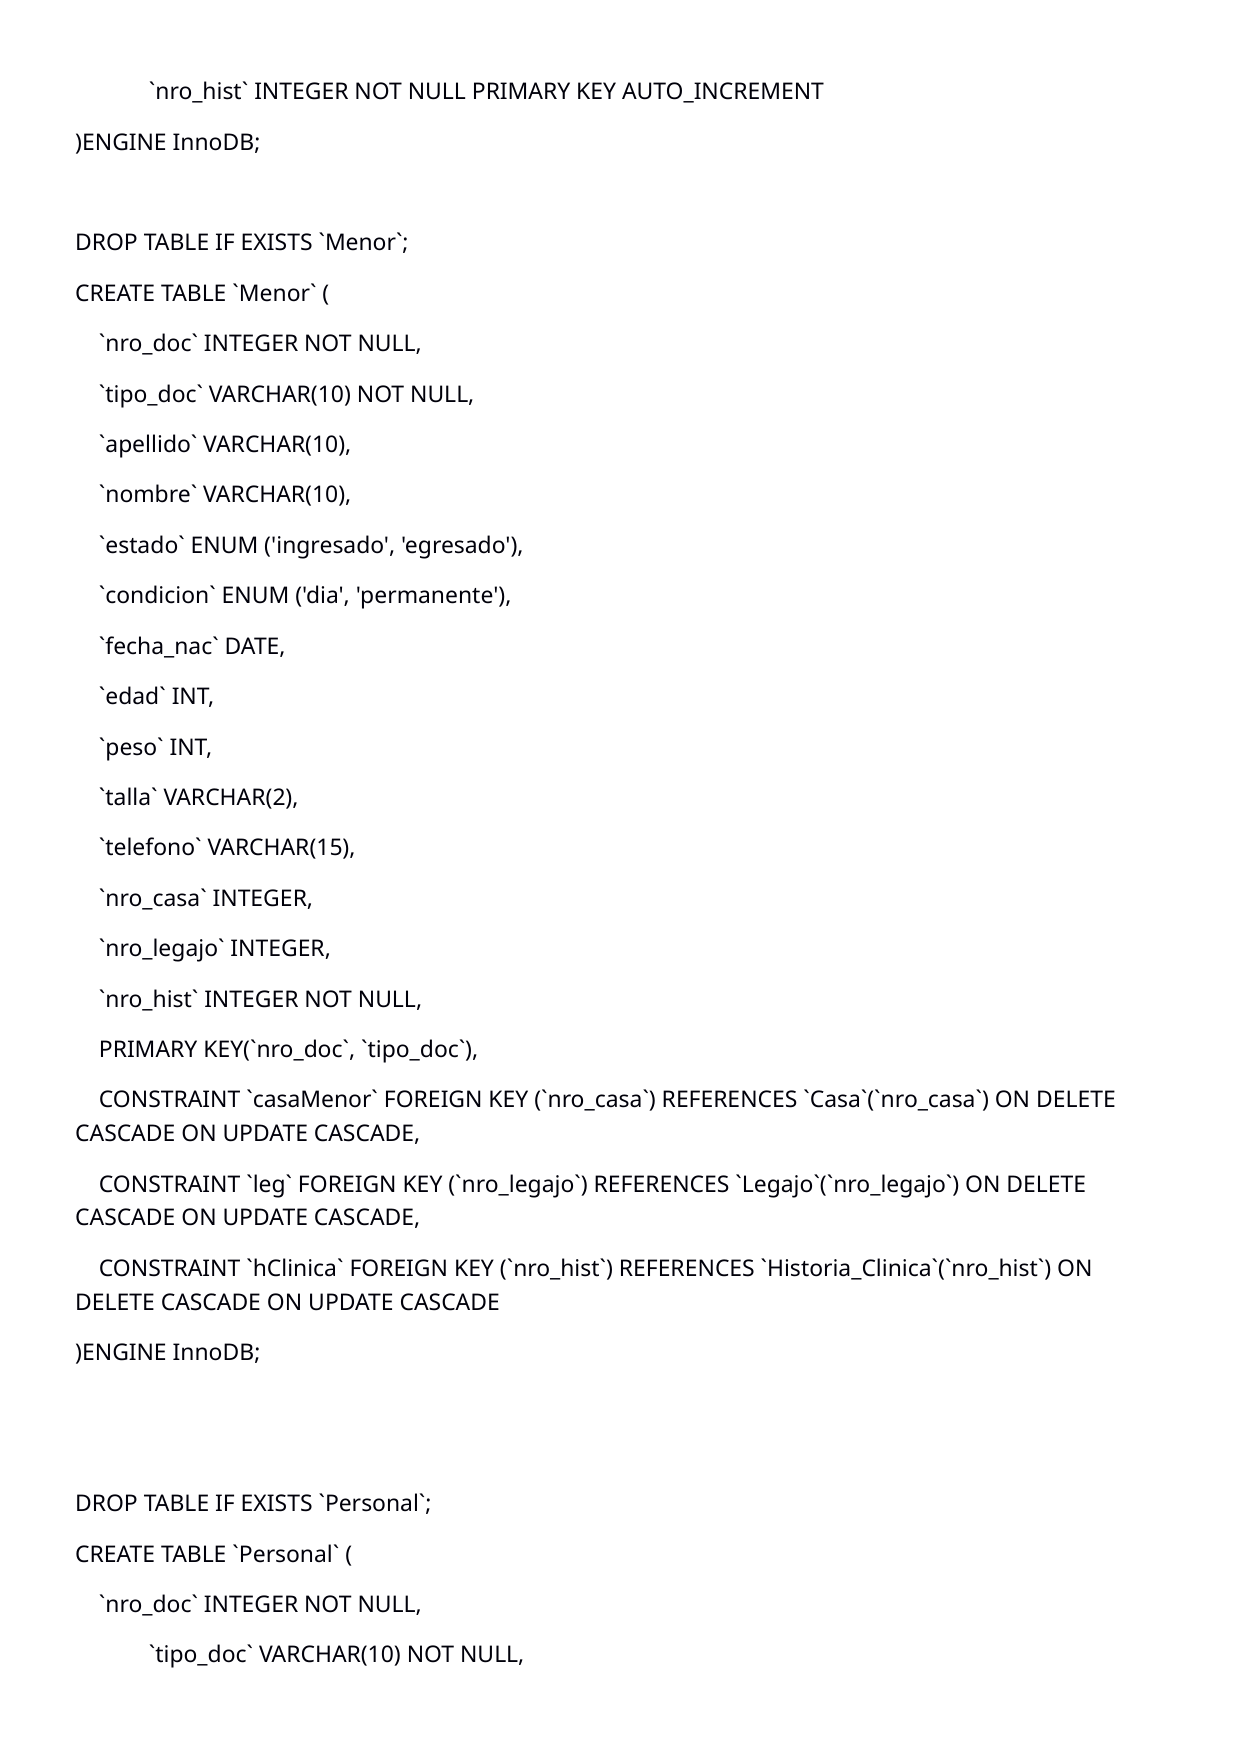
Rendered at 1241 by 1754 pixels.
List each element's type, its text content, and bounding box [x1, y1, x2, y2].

text `estado` ENUM ('ingresado', 'egresado'), [75, 529, 1165, 560]
text `tipo_doc` VARCHAR(10) NOT NULL, [75, 377, 1165, 409]
text `nro_casa` INTEGER, [75, 882, 1165, 913]
text `nro_legajo` INTEGER, [75, 932, 1165, 963]
text `apellido` VARCHAR(10), [75, 428, 1165, 459]
text CREATE TABLE `Personal` ( [75, 1537, 1165, 1569]
text `nro_hist` INTEGER NOT NULL PRIMARY KEY AUTO_INCREMENT [75, 75, 1165, 106]
text `nro_doc` INTEGER NOT NULL, [75, 327, 1165, 358]
text CONSTRAINT `leg` FOREIGN KEY (`nro_legajo`) REFERENCES `Legajo`(`nro_legajo`) ON DELETE CASCADE ON UPDATE CASCADE, [75, 1167, 1165, 1232]
text CREATE TABLE `Menor` ( [75, 277, 1165, 308]
text PRIMARY KEY(`nro_doc`, `tipo_doc`), [75, 1033, 1165, 1064]
text DROP TABLE IF EXISTS `Menor`; [75, 226, 1165, 257]
text `peso` INT, [75, 730, 1165, 762]
text CONSTRAINT `casaMenor` FOREIGN KEY (`nro_casa`) REFERENCES `Casa`(`nro_casa`) ON DELETE CASCADE ON UPDATE CASCADE, [75, 1083, 1165, 1148]
text )ENGINE InnoDB; [75, 1336, 1165, 1367]
text `edad` INT, [75, 680, 1165, 711]
text DROP TABLE IF EXISTS `Personal`; [75, 1487, 1165, 1518]
text CONSTRAINT `hClinica` FOREIGN KEY (`nro_hist`) REFERENCES `Historia_Clinica`(`nro_hist`) ON DELETE CASCADE ON UPDATE CASCADE [75, 1252, 1165, 1317]
text `tipo_doc` VARCHAR(10) NOT NULL, [75, 1638, 1165, 1669]
text `nro_doc` INTEGER NOT NULL, [75, 1588, 1165, 1619]
text `nombre` VARCHAR(10), [75, 478, 1165, 509]
text `nro_hist` INTEGER NOT NULL, [75, 982, 1165, 1014]
text )ENGINE InnoDB; [75, 125, 1165, 157]
text `fecha_nac` DATE, [75, 629, 1165, 661]
text `telefono` VARCHAR(15), [75, 831, 1165, 862]
text `talla` VARCHAR(2), [75, 781, 1165, 812]
text `condicion` ENUM ('dia', 'permanente'), [75, 579, 1165, 610]
